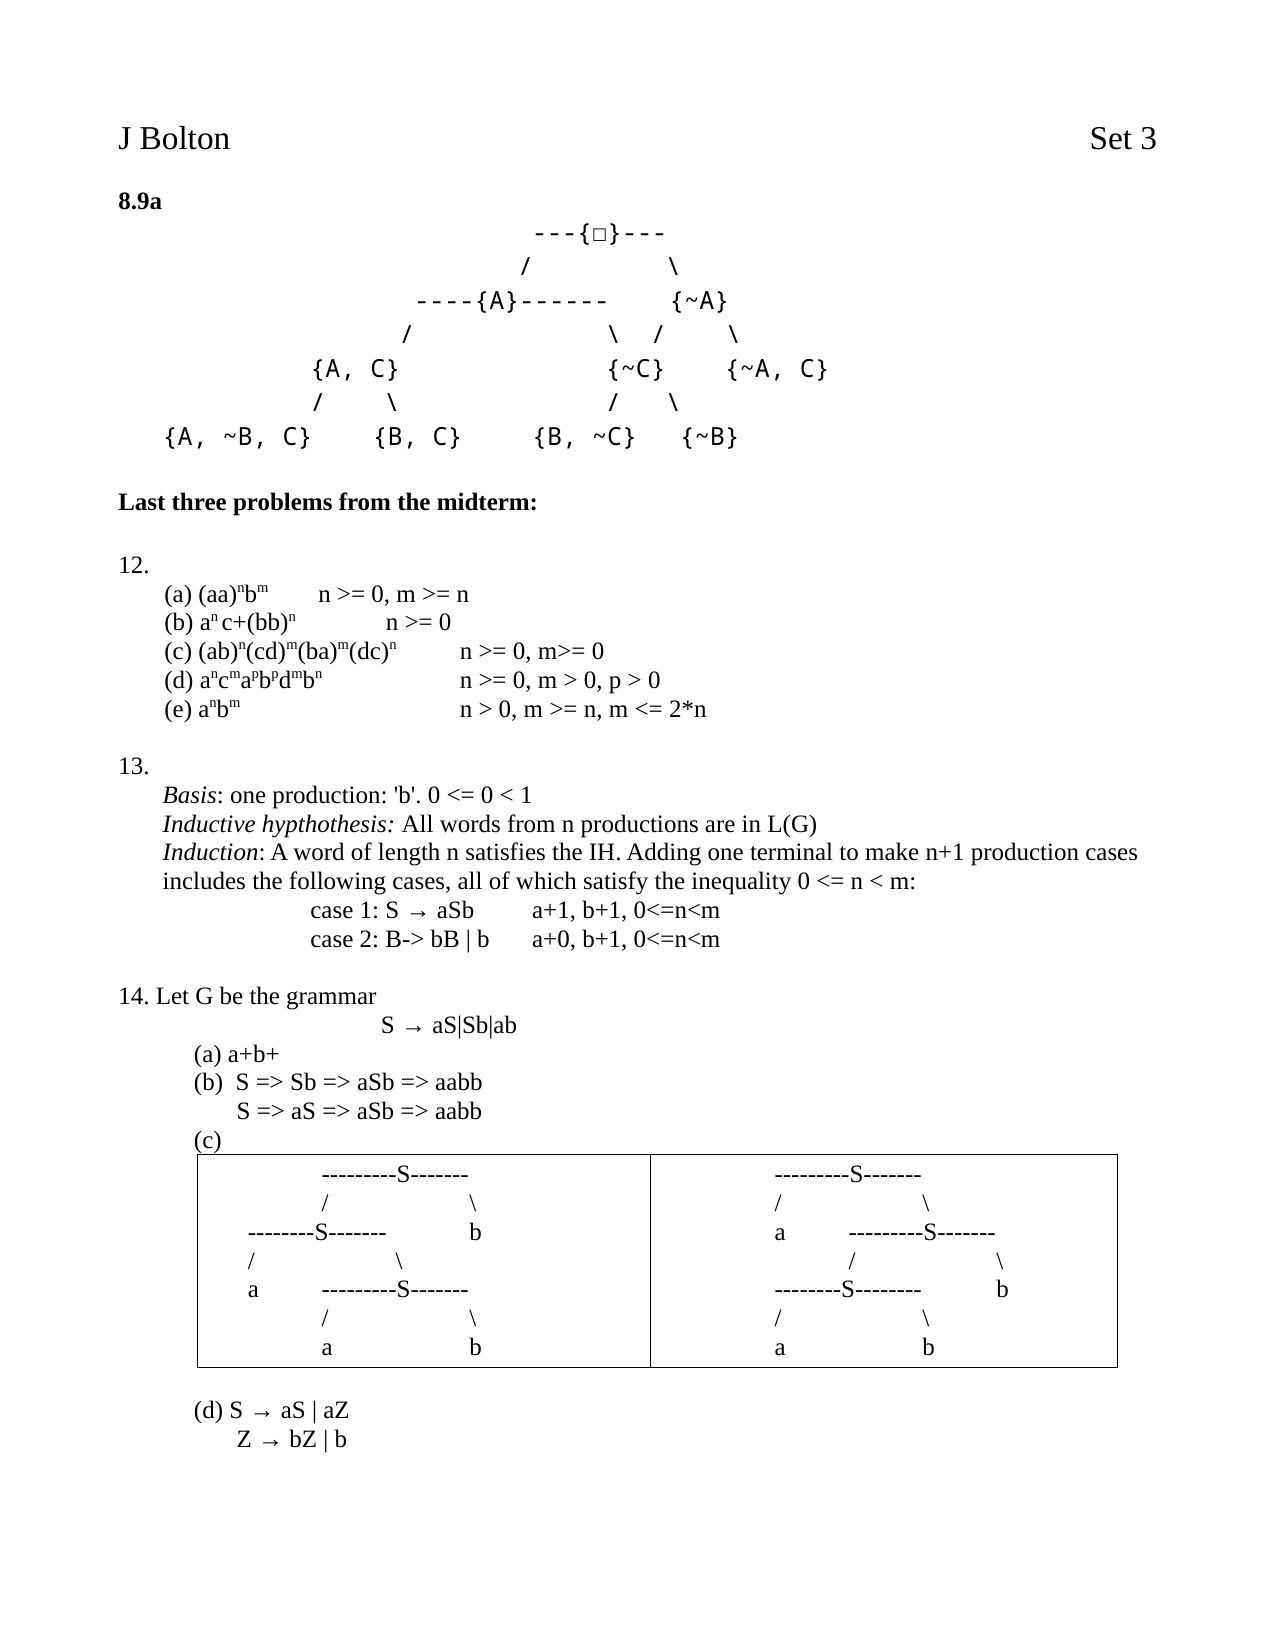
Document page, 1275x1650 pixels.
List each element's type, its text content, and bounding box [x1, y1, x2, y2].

text case 1: S → aSb a+1, b+1, 0<=n<m [162, 895, 1157, 924]
text (d) S → aS | aZ [162, 1395, 1157, 1424]
text / \ / \ [162, 317, 1157, 351]
text 13. [118, 751, 1157, 780]
text 12. [118, 550, 1157, 579]
text Basis: one production: 'b'. 0 <= 0 < 1 [162, 780, 1157, 809]
text (b) an c+(bb)n n >= 0 [164, 607, 1157, 636]
text (c) (ab)n(cd)m(ba)m(dc)n n >= 0, m>= 0 [164, 636, 1157, 665]
text S → aS|Sb|ab [118, 1010, 1157, 1039]
text Last three problems from the midterm: [118, 487, 1157, 516]
text Induction: A word of length n satisfies the IH. Adding one terminal to make n+1 production cases includes the following cases, all of which satisfy the inequality 0 <= n < m: [162, 837, 1157, 895]
text Z → bZ | b [162, 1424, 1157, 1453]
text {A, ~B, C} {B, C} {B, ~C} {~B} [162, 419, 1157, 453]
text (b) S => Sb => aSb => aabb [162, 1067, 1157, 1096]
table_header ---------S------- / \ a ---------S------- / \ --------S-------- b / \ a b [651, 1155, 1117, 1367]
text ----{A}------ {~A} [162, 283, 1157, 317]
text / \ [162, 249, 1157, 283]
text (a) a+b+ [162, 1039, 1157, 1067]
table_header ---------S------- / \ --------S------- b / \ a ---------S------- / \ a b [198, 1155, 650, 1367]
text {A, C} {~C} {~A, C} [162, 351, 1157, 385]
text case 2: B-> bB | b a+0, b+1, 0<=n<m [162, 924, 1157, 952]
text S => aS => aSb => aabb [162, 1096, 1157, 1125]
text (c) [162, 1125, 1157, 1154]
text (d) ancmapbpdmbn n >= 0, m > 0, p > 0 [164, 665, 1157, 694]
text Inductive hypthothesis: All words from n productions are in L(G) [162, 809, 1157, 837]
text 8.9a [118, 186, 1157, 215]
text (a) (aa)nbm n >= 0, m >= n [164, 579, 1157, 607]
text ---{☐}--- [162, 215, 1157, 249]
text (e) anbm n > 0, m >= n, m <= 2*n [164, 694, 1157, 722]
text / \ / \ [162, 385, 1157, 419]
text 14. Let G be the grammar [118, 981, 1157, 1010]
